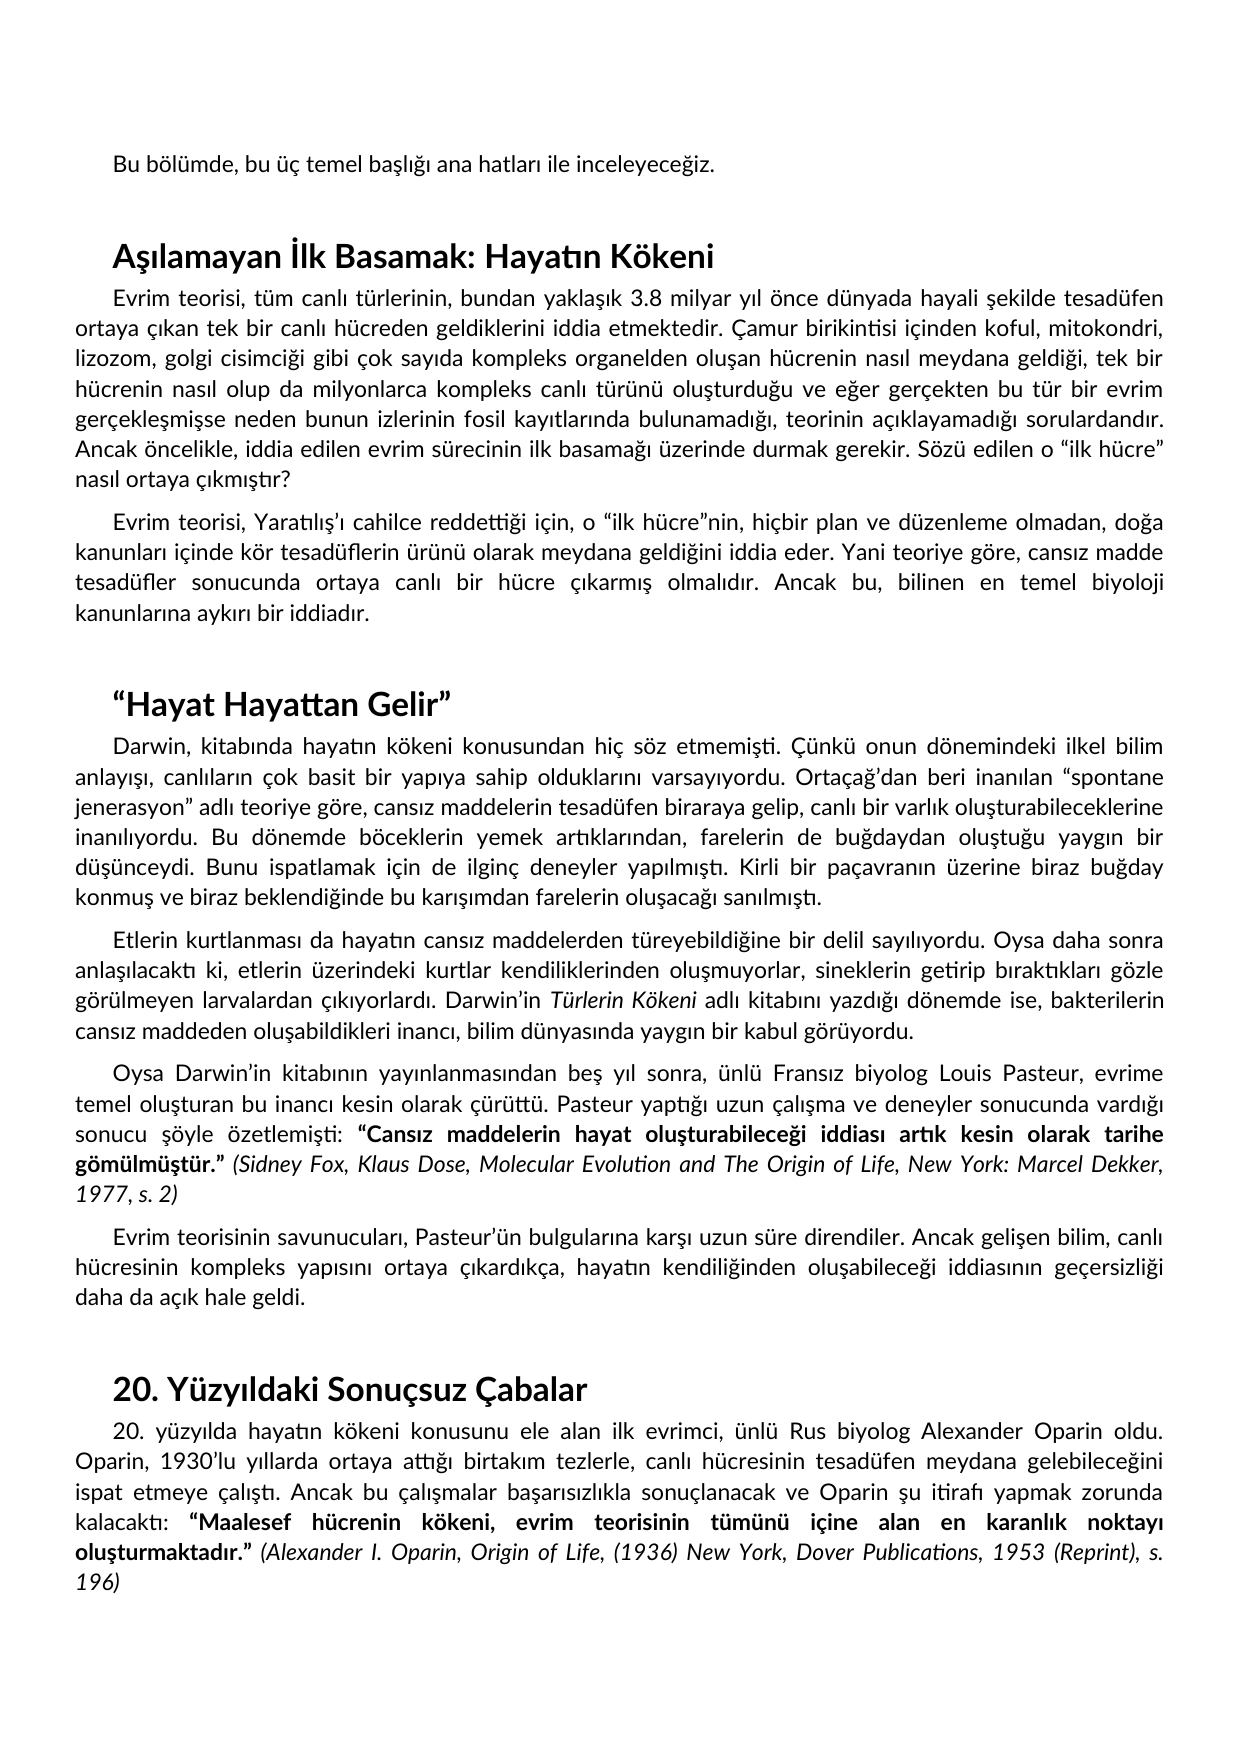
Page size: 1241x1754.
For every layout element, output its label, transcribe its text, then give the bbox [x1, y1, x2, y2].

text Evrim teorisi, Yaratılış’ı cahilce reddettiği için, o “ilk hücre”nin, hiçbir plan ve düzenleme olmadan, doğa kanunları içinde kör tesadüflerin ürünü olarak meydana geldiğini iddia eder. Yani teoriye göre, cansız madde tesadüfler sonucunda ortaya canlı bir hücre çıkarmış olmalıdır. Ancak bu, bilinen en temel biyoloji kanunlarına aykırı bir iddiadır. [75, 508, 1165, 626]
text Bu bölümde, bu üç temel başlığı ana hatları ile inceleyeceğiz. [75, 150, 1165, 177]
text Evrim teorisinin savunucuları, Pasteur’ün bulgularına karşı uzun süre direndiler. Ancak gelişen bilim, canlı hücresinin kompleks yapısını ortaya çıkardıkça, hayatın kendiliğinden oluşabileceği iddiasının geçersizliği daha da açık hale geldi. [75, 1223, 1165, 1311]
subtitle “Hayat Hayattan Gelir” [112, 684, 1165, 724]
text 20. yüzyılda hayatın kökeni konusunu ele alan ilk evrimci, ünlü Rus biyolog Alexander Oparin oldu. Oparin, 1930’lu yıllarda ortaya attığı birtakım tezlerle, canlı hücresinin tesadüfen meydana gelebileceğini ispat etmeye çalıştı. Ancak bu çalışmalar başarısızlıkla sonuçlanacak ve Oparin şu itirafı yapmak zorunda kalacaktı: “Maalesef hücrenin kökeni, evrim teorisinin tümünü içine alan en karanlık noktayı oluşturmaktadır.” (Alexander I. Oparin, Origin of Life, (1936) New York, Dover Publications, 1953 (Reprint), s. 196) [75, 1417, 1165, 1595]
text Evrim teorisi, tüm canlı türlerinin, bundan yaklaşık 3.8 milyar yıl önce dünyada hayali şekilde tesadüfen ortaya çıkan tek bir canlı hücreden geldiklerini iddia etmektedir. Çamur birikintisi içinden koful, mitokondri, lizozom, golgi cisimciği gibi çok sayıda kompleks organelden oluşan hücrenin nasıl meydana geldiği, tek bir hücrenin nasıl olup da milyonlarca kompleks canlı türünü oluşturduğu ve eğer gerçekten bu tür bir evrim gerçekleşmişse neden bunun izlerinin fosil kayıtlarında bulunamadığı, teorinin açıklayamadığı sorulardandır. Ancak öncelikle, iddia edilen evrim sürecinin ilk basamağı üzerinde durmak gerekir. Sözü edilen o “ilk hücre” nasıl ortaya çıkmıştır? [75, 284, 1165, 492]
text Etlerin kurtlanması da hayatın cansız maddelerden türeyebildiğine bir delil sayılıyordu. Oysa daha sonra anlaşılacaktı ki, etlerin üzerindeki kurtlar kendiliklerinden oluşmuyorlar, sineklerin getirip bıraktıkları gözle görülmeyen larvalardan çıkıyorlardı. Darwin’in Türlerin Kökeni adlı kitabını yazdığı dönemde ise, bakterilerin cansız maddeden oluşabildikleri inancı, bilim dünyasında yaygın bir kabul görüyordu. [75, 926, 1165, 1044]
subtitle 20. Yüzyıldaki Sonuçsuz Çabalar [112, 1368, 1165, 1408]
subtitle Aşılamayan İlk Basamak: Hayatın Kökeni [112, 235, 1165, 275]
text Oysa Darwin’in kitabının yayınlanmasından beş yıl sonra, ünlü Fransız biyolog Louis Pasteur, evrime temel oluşturan bu inancı kesin olarak çürüttü. Pasteur yaptığı uzun çalışma ve deneyler sonucunda vardığı sonucu şöyle özetlemişti: “Cansız maddelerin hayat oluşturabileceği iddiası artık kesin olarak tarihe gömülmüştür.” (Sidney Fox, Klaus Dose, Molecular Evolution and The Origin of Life, New York: Marcel Dekker, 1977, s. 2) [75, 1059, 1165, 1207]
text Darwin, kitabında hayatın kökeni konusundan hiç söz etmemişti. Çünkü onun dönemindeki ilkel bilim anlayışı, canlıların çok basit bir yapıya sahip olduklarını varsayıyordu. Ortaçağ’dan beri inanılan “spontane jenerasyon” adlı teoriye göre, cansız maddelerin tesadüfen biraraya gelip, canlı bir varlık oluşturabileceklerine inanılıyordu. Bu dönemde böceklerin yemek artıklarından, farelerin de buğdaydan oluştuğu yaygın bir düşünceydi. Bunu ispatlamak için de ilginç deneyler yapılmıştı. Kirli bir paçavranın üzerine biraz buğday konmuş ve biraz beklendiğinde bu karışımdan farelerin oluşacağı sanılmıştı. [75, 732, 1165, 911]
